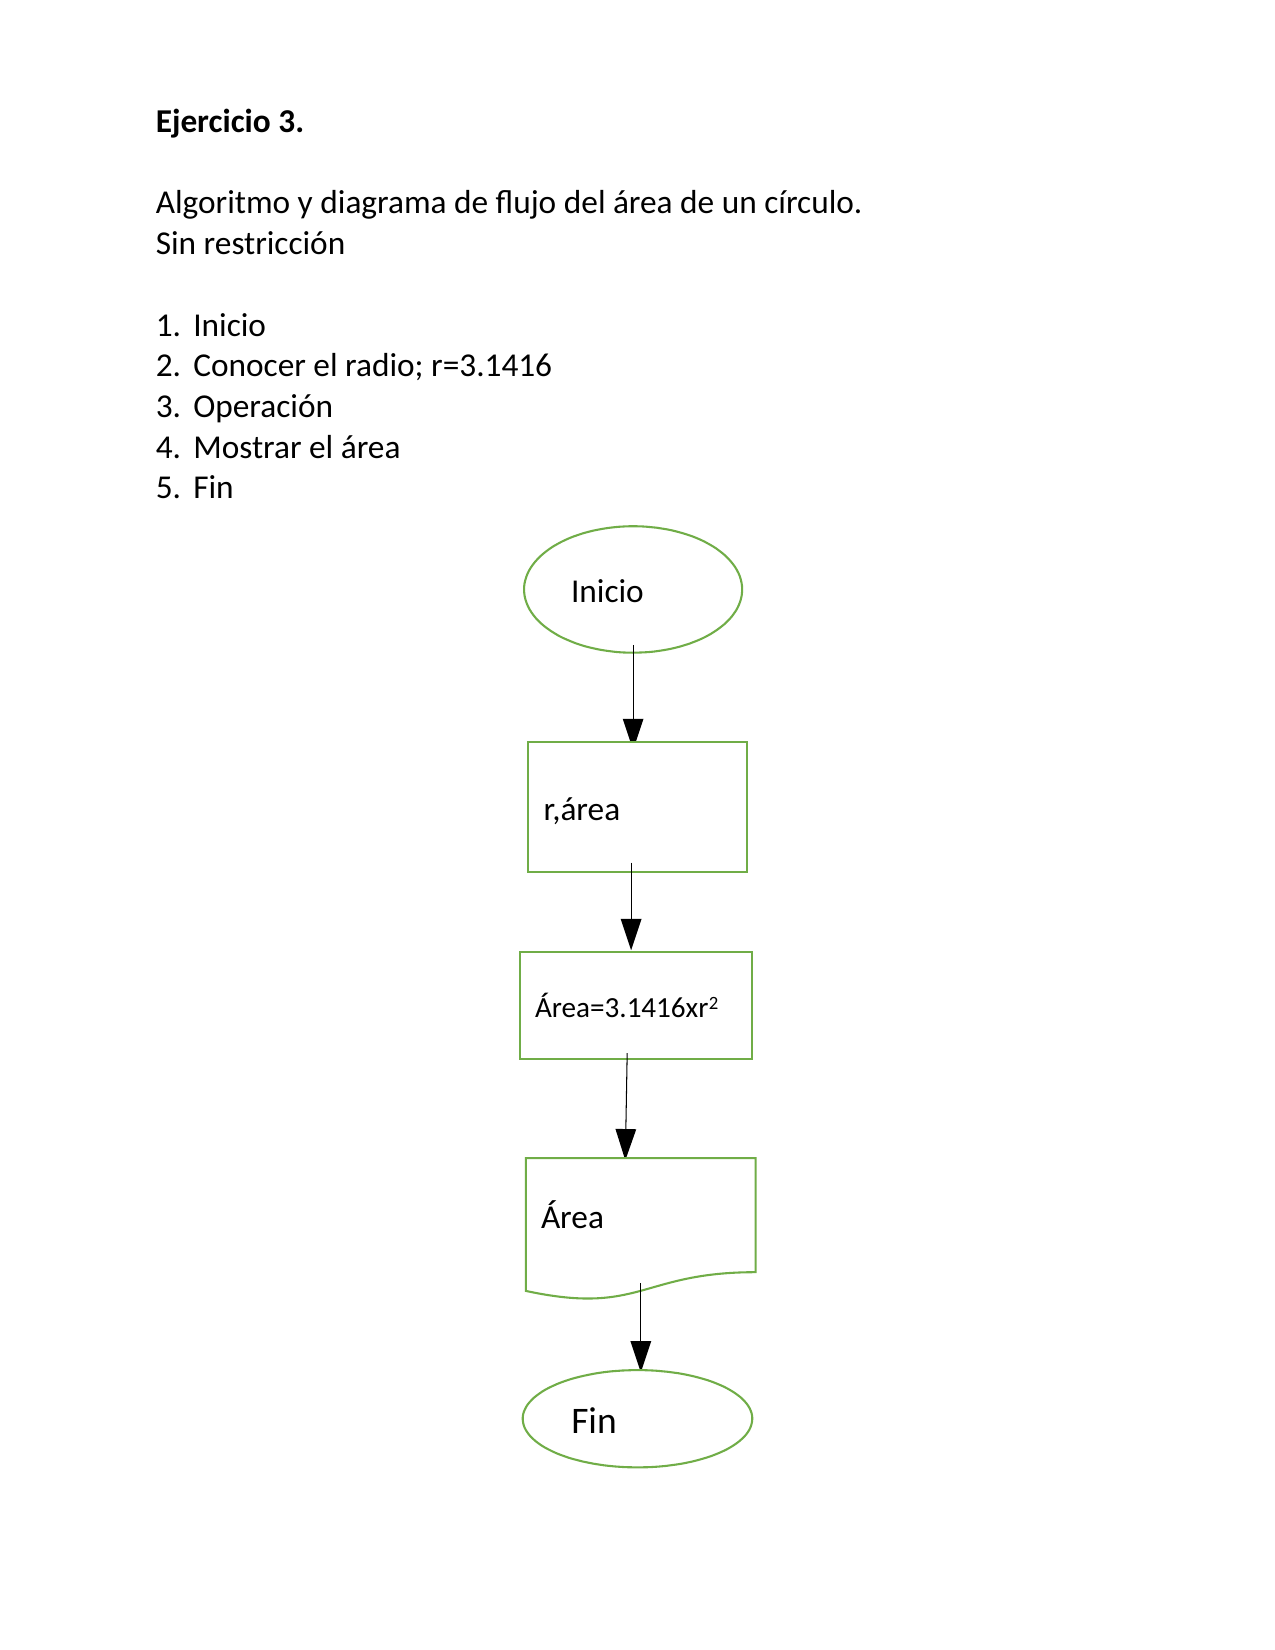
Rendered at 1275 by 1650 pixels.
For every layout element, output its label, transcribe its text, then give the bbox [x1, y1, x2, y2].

text Algoritmo y diagrama de flujo del área de un círculo. [156, 181, 1205, 222]
list Fin [156, 466, 1205, 507]
list Mostrar el área [156, 426, 1205, 466]
text Sin restricción [156, 222, 1205, 263]
text Ejercicio 3. [156, 100, 1205, 141]
list Inicio [156, 303, 1205, 344]
list Operación [156, 385, 1205, 426]
list Conocer el radio; r=3.1416 [156, 344, 1205, 385]
